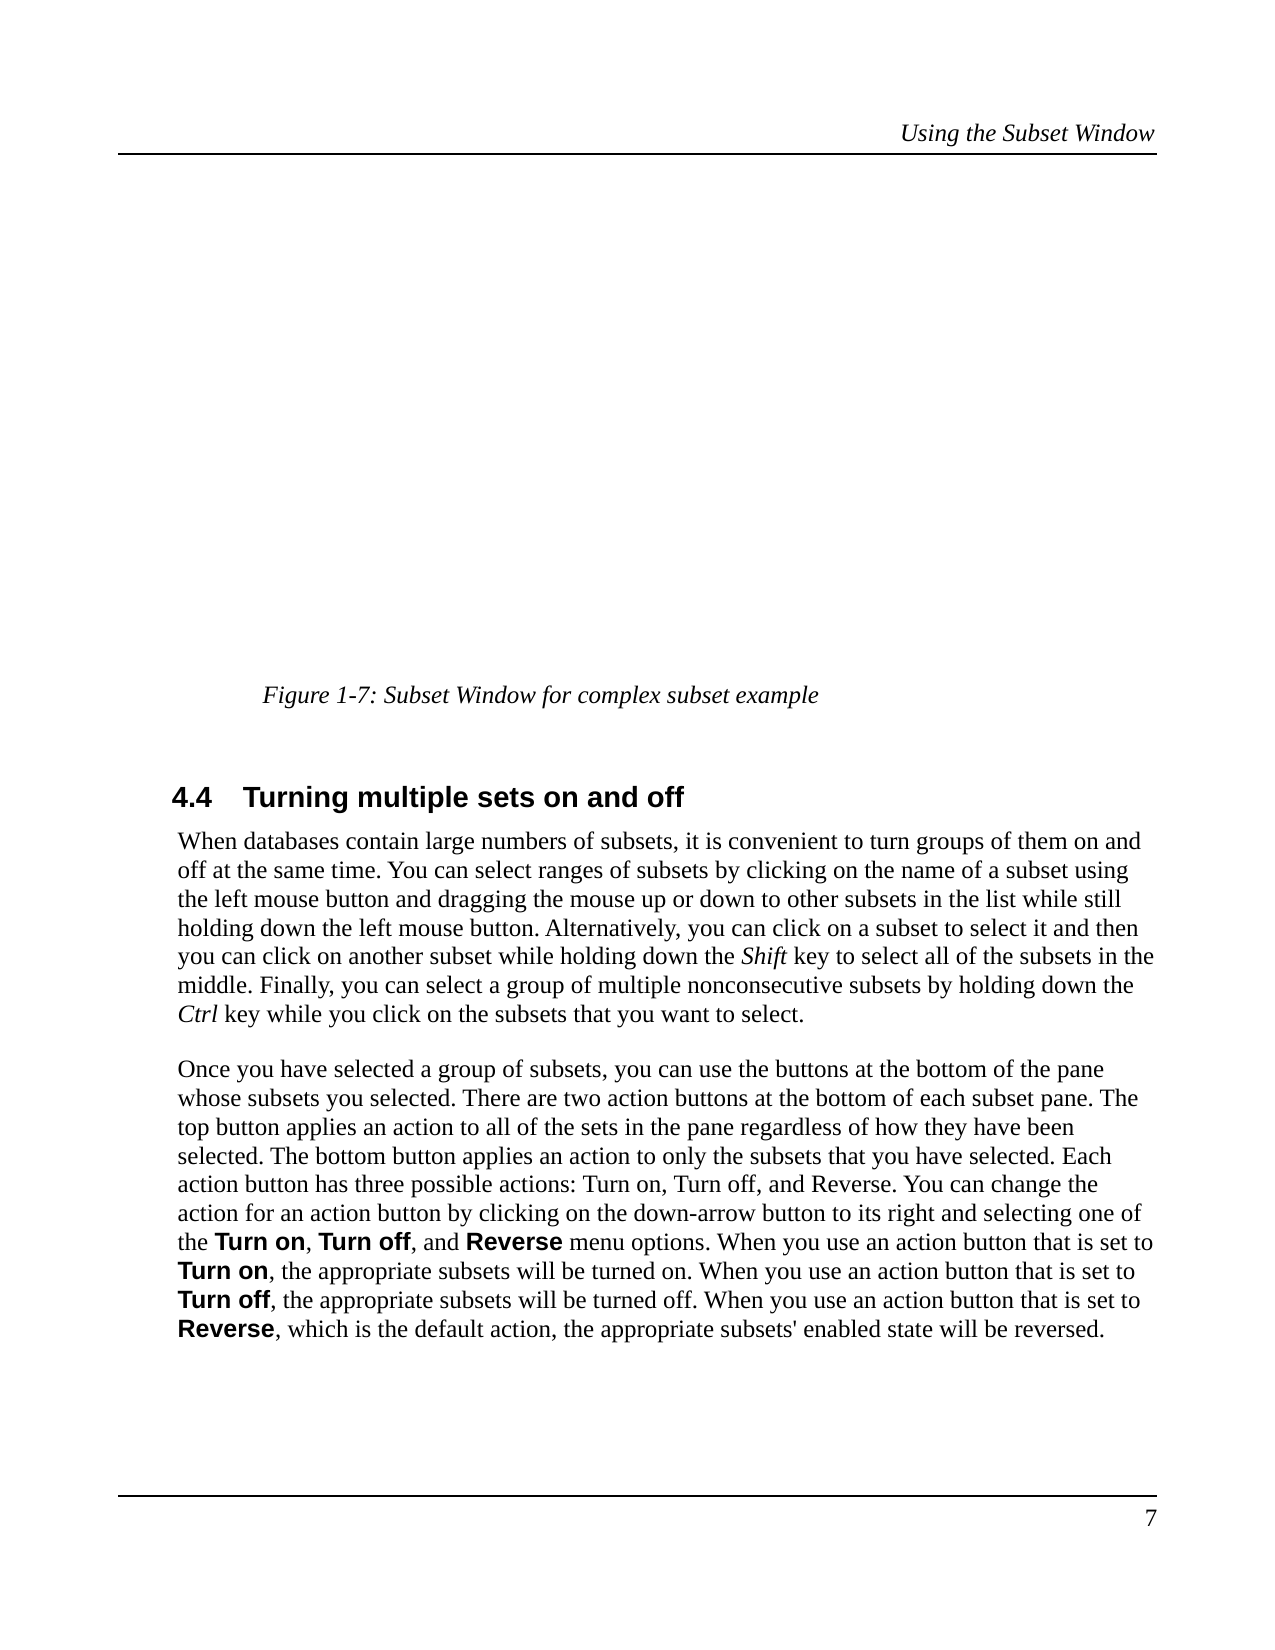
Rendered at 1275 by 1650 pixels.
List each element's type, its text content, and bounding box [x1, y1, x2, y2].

subtitle Turning multiple sets on and off [163, 185, 1157, 814]
text Figure 1-7: Subset Window for complex subset example [262, 209, 1012, 709]
text When databases contain large numbers of subsets, it is convenient to turn groups of them on and off at the same time. You can select ranges of subsets by clicking on the name of a subset using the left mouse button and dragging the mouse up or down to other subsets in the list while still holding down the left mouse button. Alternatively, you can click on a subset to select it and then you can click on another subset while holding down the Shift key to select all of the subsets in the middle. Finally, you can select a group of multiple nonconsecutive subsets by holding down the Ctrl key while you click on the subsets that you want to select. [177, 826, 1157, 1028]
text Once you have selected a group of subsets, you can use the buttons at the bottom of the pane whose subsets you selected. There are two action buttons at the bottom of each subset pane. The top button applies an action to all of the sets in the pane regardless of how they have been selected. The bottom button applies an action to only the subsets that you have selected. Each action button has three possible actions: Turn on, Turn off, and Reverse. You can change the action for an action button by clicking on the down-arrow button to its right and selecting one of the Turn on, Turn off, and Reverse menu options. When you use an action button that is set to Turn on, the appropriate subsets will be turned on. When you use an action button that is set to Turn off, the appropriate subsets will be turned off. When you use an action button that is set to Reverse, which is the default action, the appropriate subsets' enabled state will be reversed. [177, 1054, 1157, 1342]
